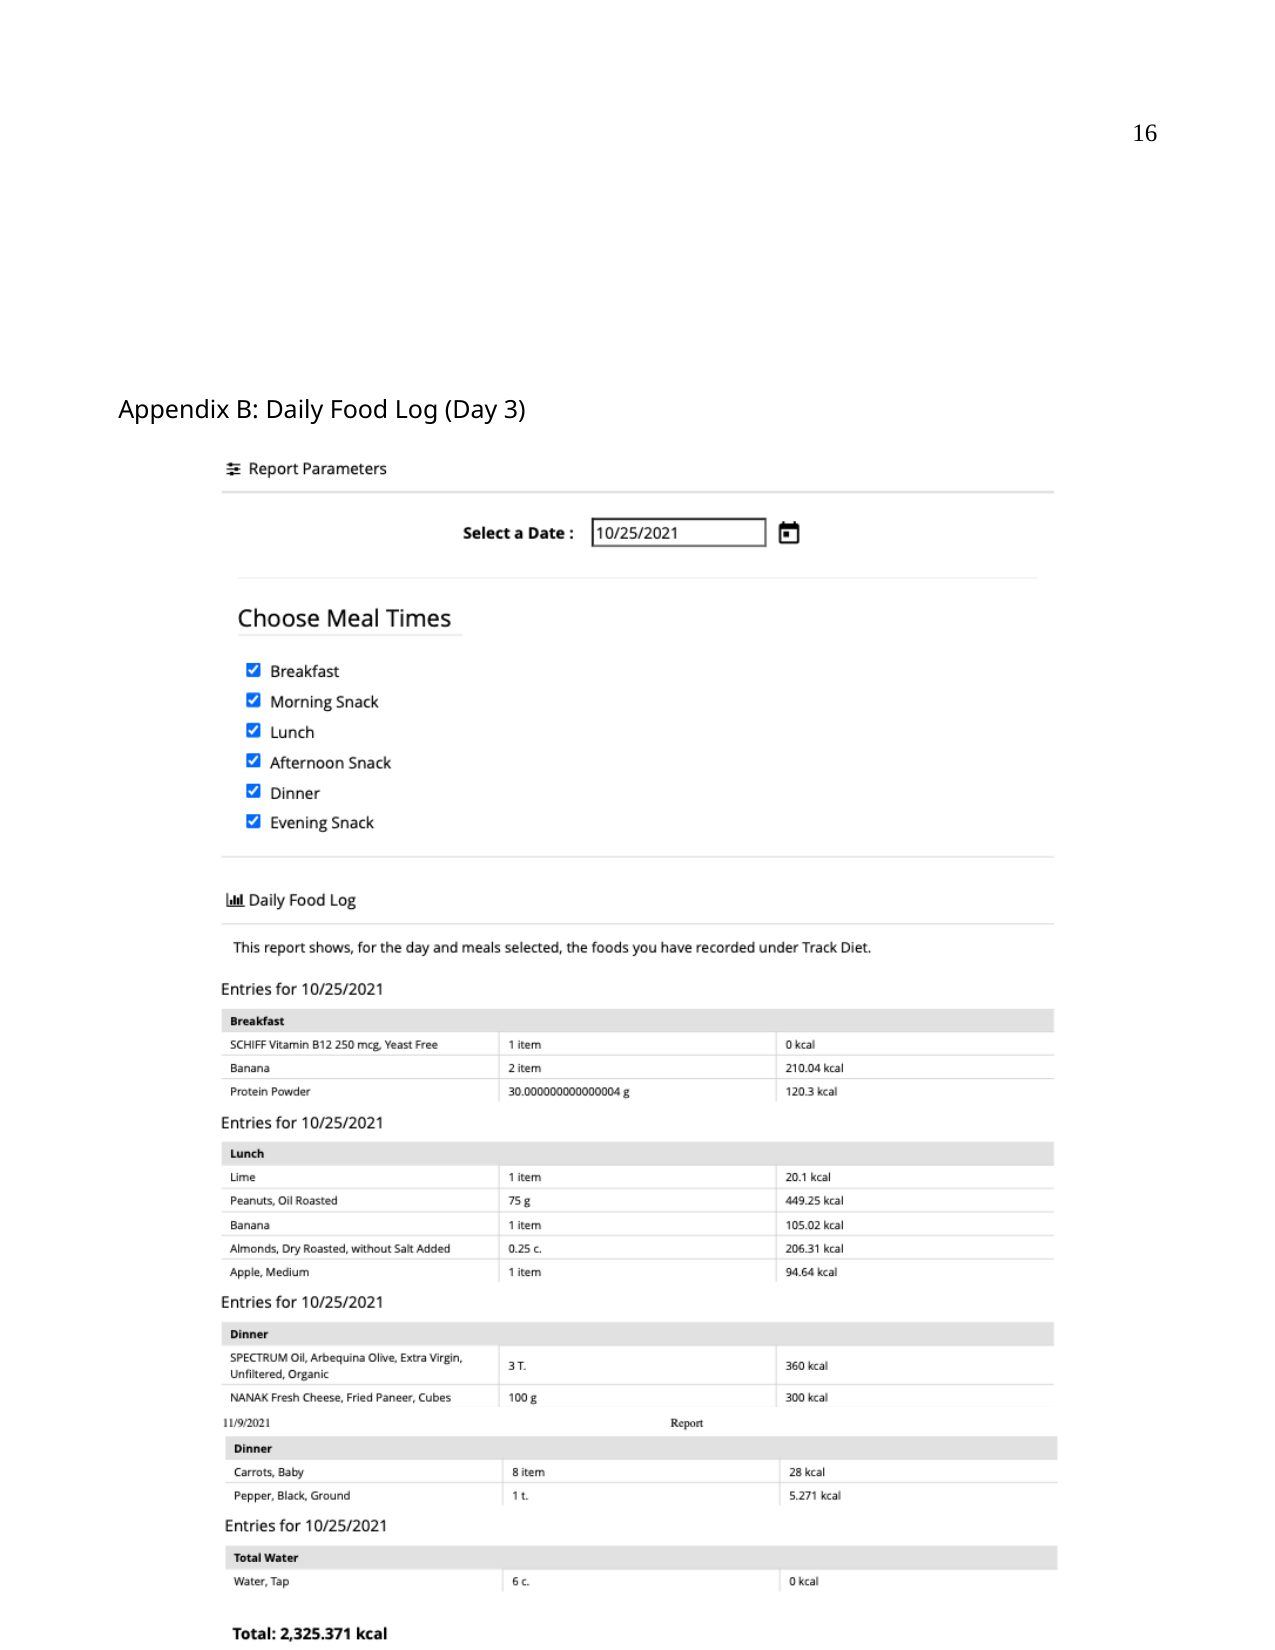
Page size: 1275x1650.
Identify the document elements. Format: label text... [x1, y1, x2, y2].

text Appendix B: Daily Food Log (Day 3) [118, 391, 1157, 425]
picture [211, 445, 1064, 1650]
